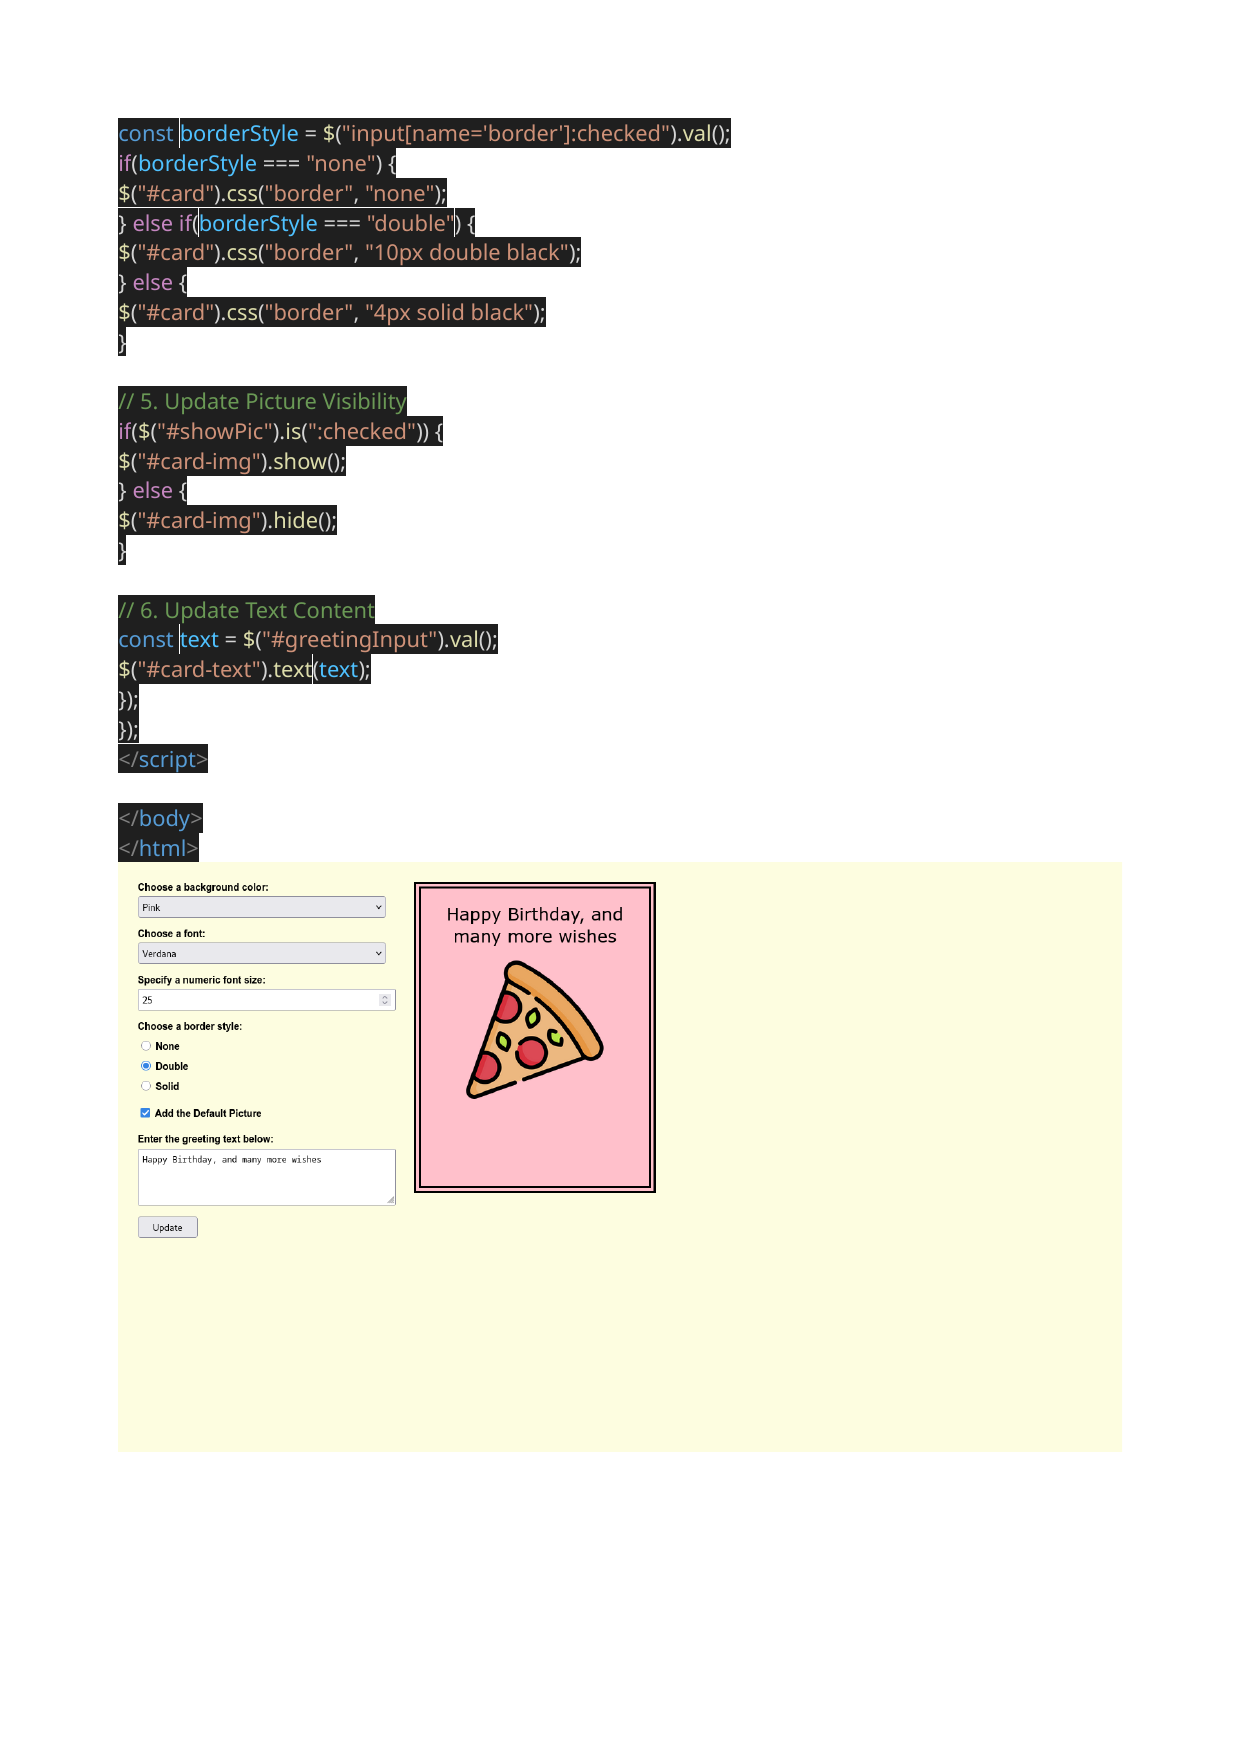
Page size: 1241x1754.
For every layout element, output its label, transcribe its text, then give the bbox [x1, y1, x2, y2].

text }); [118, 714, 1122, 743]
text } [118, 327, 1122, 356]
text } [118, 535, 1122, 565]
text $("#card-img").hide(); [118, 505, 1122, 535]
text const borderStyle = $("input[name='border']:checked").val(); [118, 118, 1122, 148]
text const text = $("#greetingInput").val(); [118, 624, 1122, 654]
text // 6. Update Text Content [118, 594, 1122, 624]
text $("#card").css("border", "none"); [118, 178, 1122, 207]
picture [118, 862, 1123, 1452]
text </script> [118, 743, 1122, 773]
text // 5. Update Picture Visibility [118, 386, 1122, 416]
text $("#card").css("border", "10px double black"); [118, 237, 1122, 267]
text $("#card").css("border", "4px solid black"); [118, 297, 1122, 327]
text } else { [118, 267, 1122, 297]
text if($("#showPic").is(":checked")) { [118, 416, 1122, 446]
text } else { [118, 476, 1122, 505]
text }); [118, 684, 1122, 714]
text </body> [118, 803, 1122, 833]
text if(borderStyle === "none") { [118, 148, 1122, 178]
text $("#card-img").show(); [118, 446, 1122, 476]
text </html> [118, 833, 1122, 862]
text } else if(borderStyle === "double") { [118, 207, 1122, 237]
text $("#card-text").text(text); [118, 654, 1122, 684]
